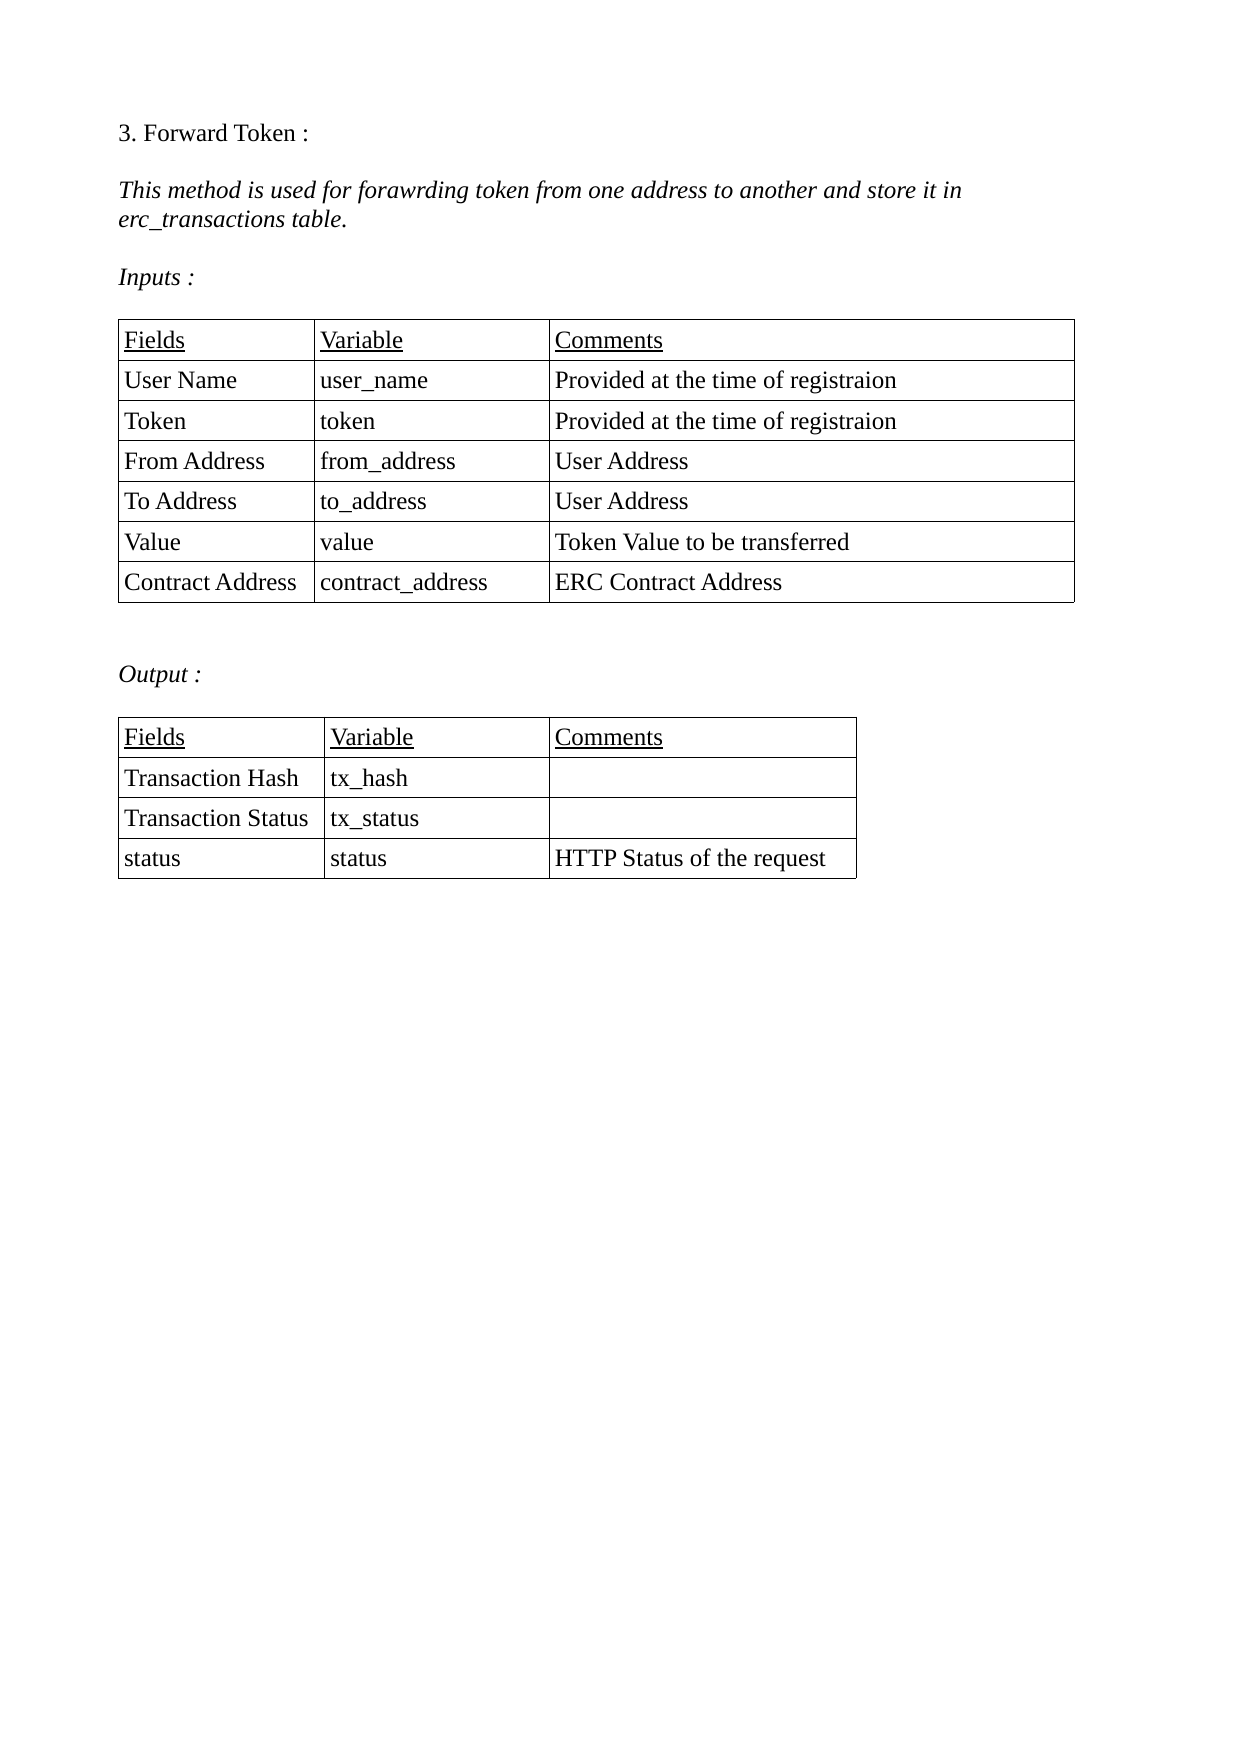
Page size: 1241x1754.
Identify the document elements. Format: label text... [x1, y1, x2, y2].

table_cell User Address [550, 482, 1074, 521]
table_header Comments [550, 718, 856, 757]
text 3. Forward Token : [118, 118, 1122, 147]
text This method is used for forawrding token from one address to another and store it in erc_transactions table. [118, 176, 1122, 233]
text Inputs : [118, 262, 1122, 291]
table_header Fields [119, 718, 324, 757]
table_cell HTTP Status of the request [550, 839, 856, 878]
table_cell Provided at the time of registraion [550, 361, 1074, 400]
table_cell [550, 758, 856, 797]
table_cell token [315, 401, 549, 440]
table_header Variable [315, 320, 549, 360]
table_cell status [119, 839, 324, 878]
table_header Comments [550, 320, 1074, 360]
table_header Variable [325, 718, 549, 757]
table_cell Contract Address [119, 562, 314, 602]
table_cell ERC Contract Address [550, 562, 1074, 602]
text Output : [118, 659, 1122, 688]
table_cell User Name [119, 361, 314, 400]
table_cell Provided at the time of registraion [550, 401, 1074, 440]
table_cell Token Value to be transferred [550, 522, 1074, 561]
table_cell tx_hash [325, 758, 549, 797]
table_cell value [315, 522, 549, 561]
table_cell tx_status [325, 798, 549, 838]
table_cell [550, 798, 856, 838]
table_cell from_address [315, 441, 549, 481]
table_cell Value [119, 522, 314, 561]
table_cell contract_address [315, 562, 549, 602]
table_cell To Address [119, 482, 314, 521]
table_cell status [325, 839, 549, 878]
table_cell to_address [315, 482, 549, 521]
table_cell Transaction Hash [119, 758, 324, 797]
table_cell Token [119, 401, 314, 440]
table_header Fields [119, 320, 314, 360]
table_cell User Address [550, 441, 1074, 481]
table_cell From Address [119, 441, 314, 481]
table_cell Transaction Status [119, 798, 324, 838]
table_cell user_name [315, 361, 549, 400]
